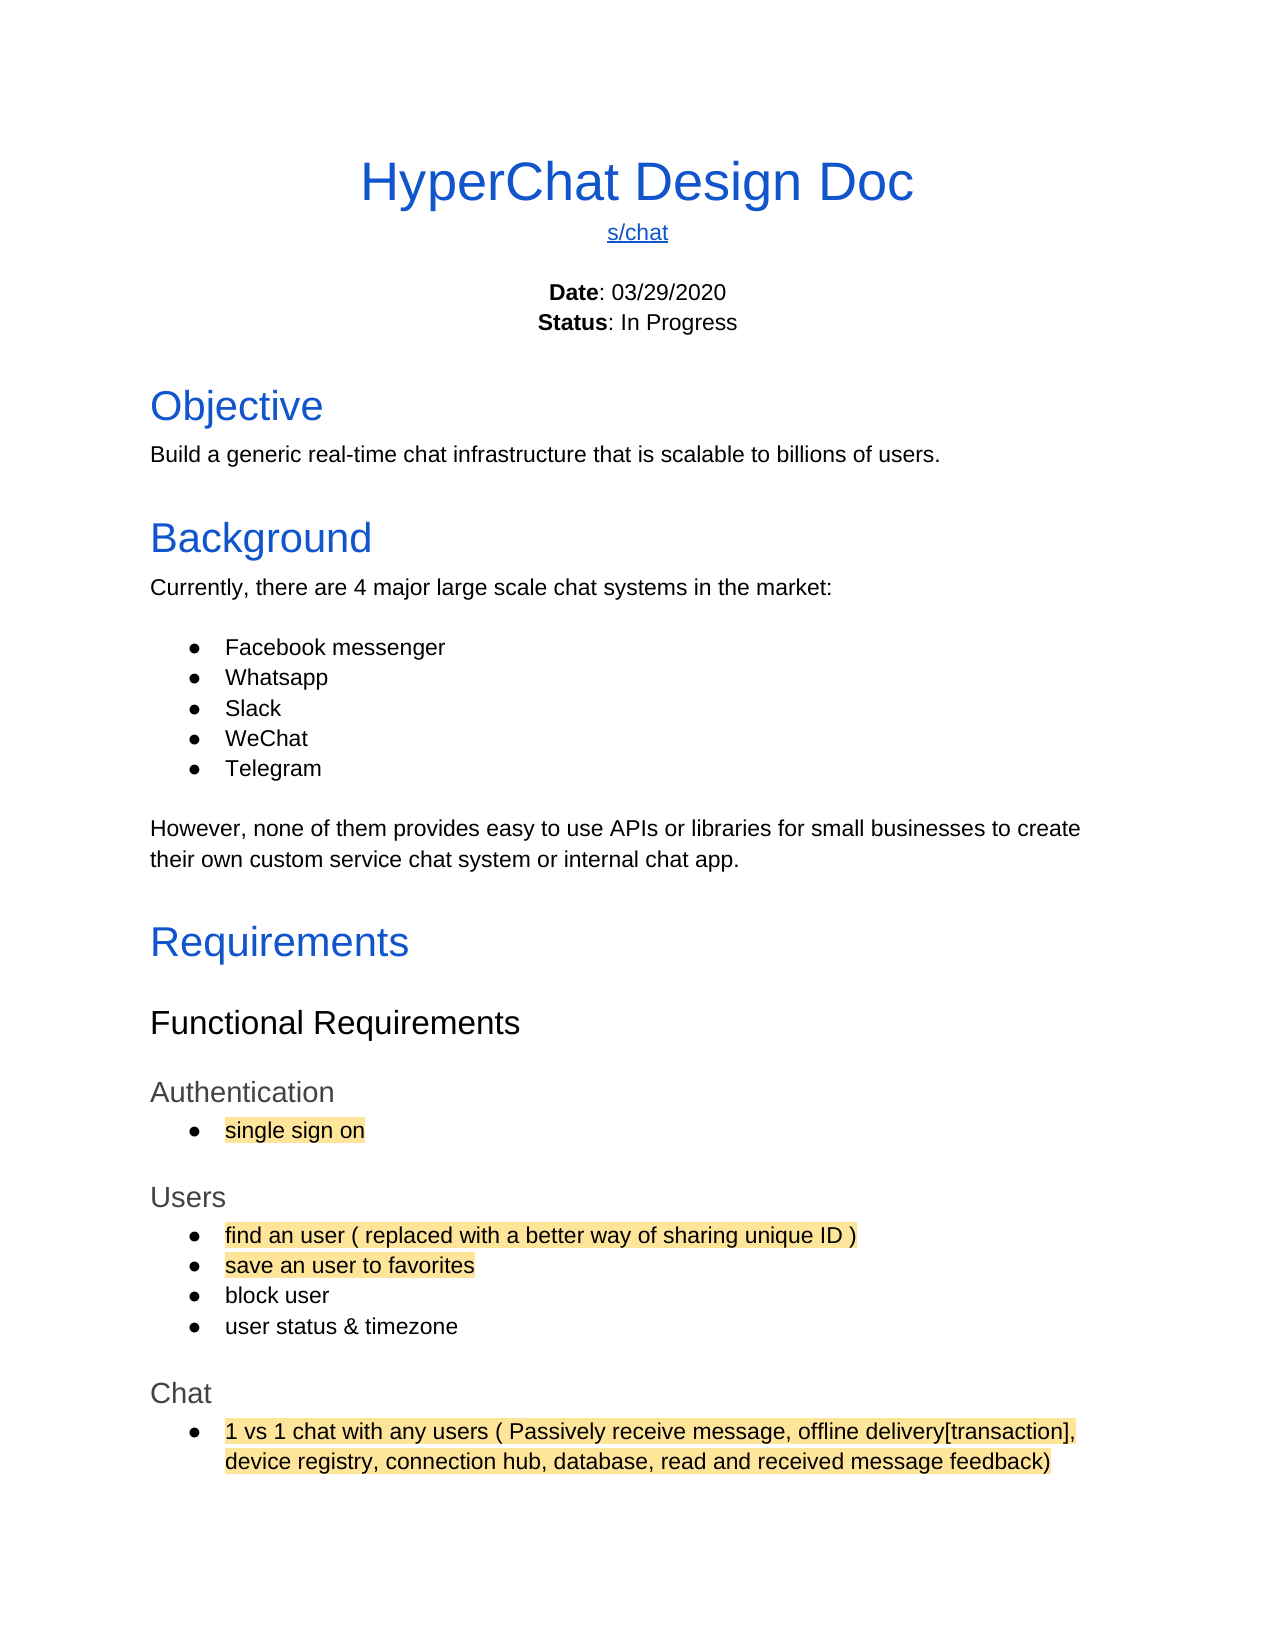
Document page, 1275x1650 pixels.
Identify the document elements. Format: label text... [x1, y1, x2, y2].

list single sign on [187, 1117, 1125, 1143]
subtitle Authentication [150, 1075, 1125, 1108]
text Date: 03/29/2020 [150, 279, 1125, 305]
subtitle Objective [150, 381, 1125, 429]
list Telegram [187, 755, 1125, 781]
list 1 vs 1 chat with any users ( Passively receive message, offline delivery[transaction], device registry, connection hub, database, read and received message feedback) [187, 1418, 1125, 1474]
subtitle Background [150, 513, 1125, 561]
subtitle Requirements [150, 917, 1125, 965]
text However, none of them provides easy to use APIs or libraries for small businesses to create their own custom service chat system or internal chat app. [150, 815, 1125, 872]
list find an user ( replaced with a better way of sharing unique ID ) [187, 1222, 1125, 1248]
text Currently, there are 4 major large scale chat systems in the market: [150, 574, 1125, 600]
list Whatsapp [187, 664, 1125, 691]
text Status: In Progress [150, 309, 1125, 336]
list Slack [187, 694, 1125, 721]
list block user [187, 1282, 1125, 1309]
title HyperChat Design Doc [150, 150, 1125, 212]
text Build a generic real-time chat infrastructure that is scalable to billions of users. [150, 441, 1125, 468]
list WeChat [187, 725, 1125, 751]
subtitle Chat [150, 1376, 1125, 1410]
subtitle Functional Requirements [150, 1003, 1125, 1041]
list save an user to favorites [187, 1252, 1125, 1278]
list user status & timezone [187, 1313, 1125, 1339]
text s/chat [150, 218, 1125, 245]
subtitle Users [150, 1180, 1125, 1214]
list Facebook messenger [187, 634, 1125, 661]
